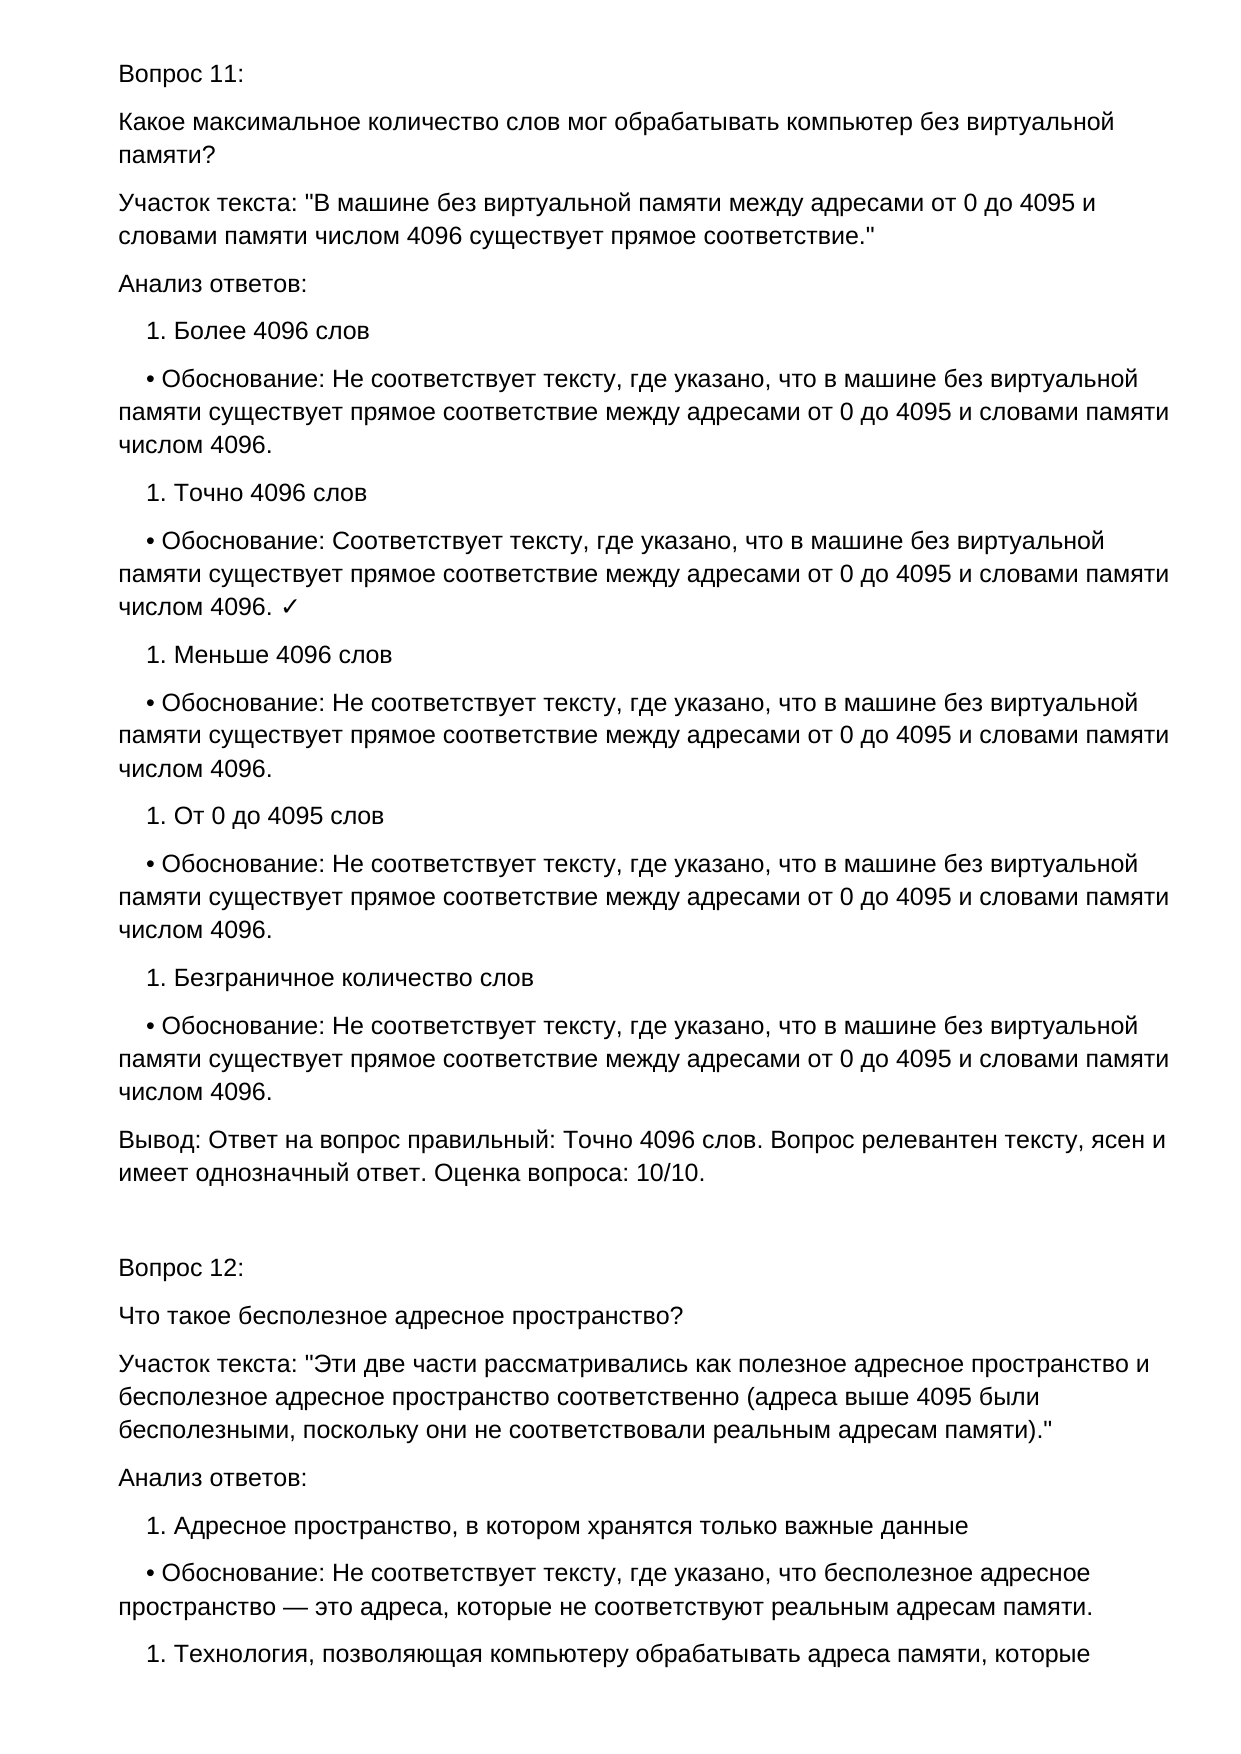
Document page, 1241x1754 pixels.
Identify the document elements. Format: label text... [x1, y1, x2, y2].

text 1. Адресное пространство, в котором хранятся только важные данные [118, 1511, 1181, 1539]
text Вывод: Ответ на вопрос правильный: Точно 4096 слов. Вопрос релевантен тексту, ясен и имеет однозначный ответ. Оценка вопроса: 10/10. [118, 1125, 1181, 1186]
text Анализ ответов: [118, 1463, 1181, 1492]
text 1. Меньше 4096 слов [118, 640, 1181, 668]
text 1. Более 4096 слов [118, 316, 1181, 345]
text Что такое бесполезное адресное пространство? [118, 1301, 1181, 1330]
text Вопрос 11: [118, 59, 1181, 88]
text 1. Технология, позволяющая компьютеру обрабатывать адреса памяти, которые [118, 1639, 1181, 1668]
text 1. От 0 до 4095 слов [118, 801, 1181, 830]
text • Обоснование: Соответствует тексту, где указано, что в машине без виртуальной памяти существует прямое соответствие между адресами от 0 до 4095 и словами памяти числом 4096. ✓ [118, 526, 1181, 621]
text • Обоснование: Не соответствует тексту, где указано, что в машине без виртуальной памяти существует прямое соответствие между адресами от 0 до 4095 и словами памяти числом 4096. [118, 849, 1181, 944]
text Какое максимальное количество слов мог обрабатывать компьютер без виртуальной памяти? [118, 107, 1181, 169]
text Вопрос 12: [118, 1253, 1181, 1282]
text • Обоснование: Не соответствует тексту, где указано, что бесполезное адресное пространство — это адреса, которые не соответствуют реальным адресам памяти. [118, 1558, 1181, 1620]
text 1. Точно 4096 слов [118, 478, 1181, 507]
text Участок текста: "В машине без виртуальной памяти между адресами от 0 до 4095 и словами памяти числом 4096 существует прямое соответствие." [118, 188, 1181, 249]
text • Обоснование: Не соответствует тексту, где указано, что в машине без виртуальной памяти существует прямое соответствие между адресами от 0 до 4095 и словами памяти числом 4096. [118, 687, 1181, 782]
text • Обоснование: Не соответствует тексту, где указано, что в машине без виртуальной памяти существует прямое соответствие между адресами от 0 до 4095 и словами памяти числом 4096. [118, 1011, 1181, 1106]
text • Обоснование: Не соответствует тексту, где указано, что в машине без виртуальной памяти существует прямое соответствие между адресами от 0 до 4095 и словами памяти числом 4096. [118, 364, 1181, 459]
text 1. Безграничное количество слов [118, 963, 1181, 992]
text Анализ ответов: [118, 268, 1181, 297]
text Участок текста: "Эти две части рассматривались как полезное адресное пространство и бесполезное адресное пространство соответственно (адреса выше 4095 были бесполезными, поскольку они не соответствовали реальным адресам памяти)." [118, 1349, 1181, 1444]
